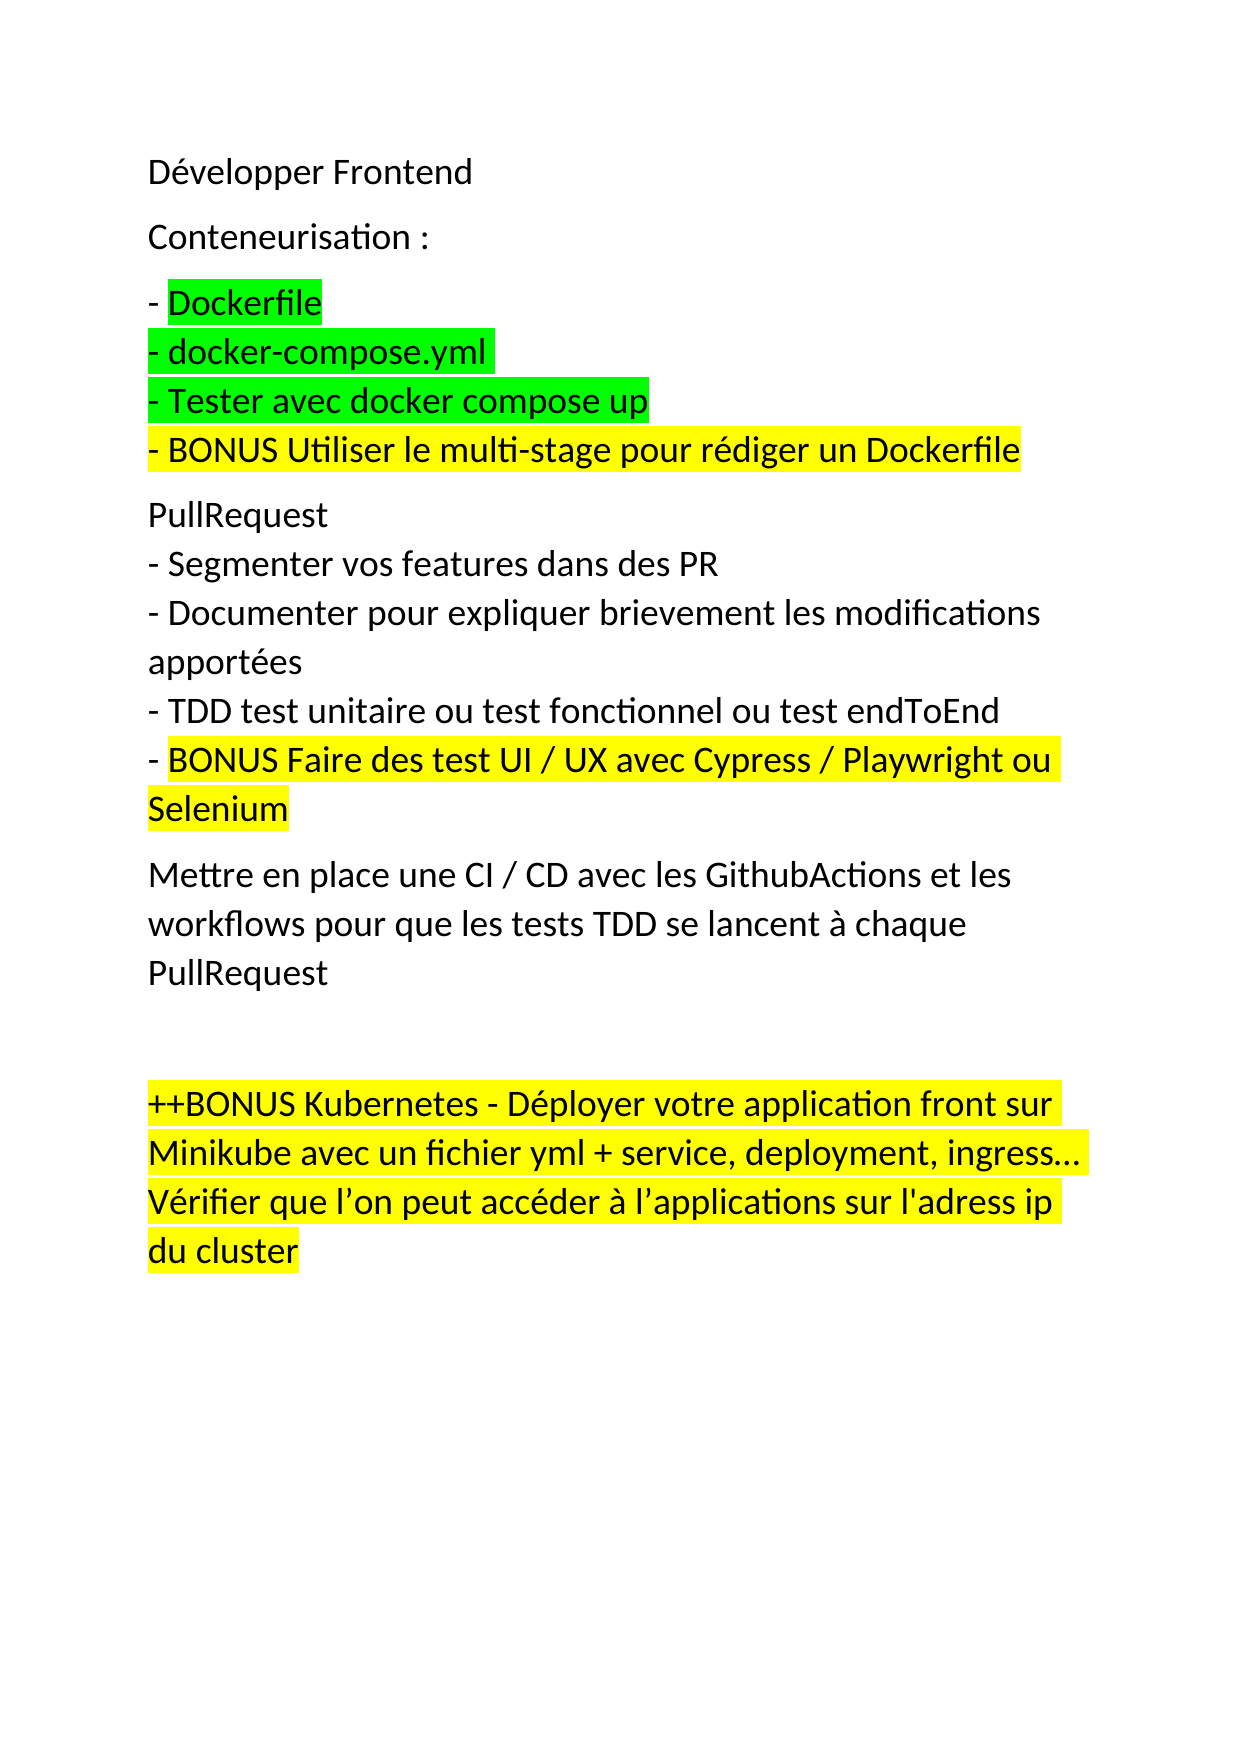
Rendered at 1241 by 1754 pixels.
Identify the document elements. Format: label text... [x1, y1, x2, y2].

text - Dockerfile - docker-compose.yml - Tester avec docker compose up - BONUS Utiliser le multi-stage pour rédiger un Dockerfile [148, 279, 1093, 472]
text Conteneurisation : [148, 213, 1093, 259]
text Mettre en place une CI / CD avec les GithubActions et les workflows pour que les tests TDD se lancent à chaque PullRequest [148, 851, 1093, 994]
text PullRequest - Segmenter vos features dans des PR - Documenter pour expliquer brievement les modifications apportées - TDD test unitaire ou test fonctionnel ou test endToEnd - BONUS Faire des test UI / UX avec Cypress / Playwright ou Selenium [148, 491, 1093, 831]
text Développer Frontend [148, 148, 1093, 193]
text ++BONUS Kubernetes - Déployer votre application front sur Minikube avec un fichier yml + service, deployment, ingress… Vérifier que l’on peut accéder à l’applications sur l'adress ip du cluster [148, 1080, 1093, 1273]
